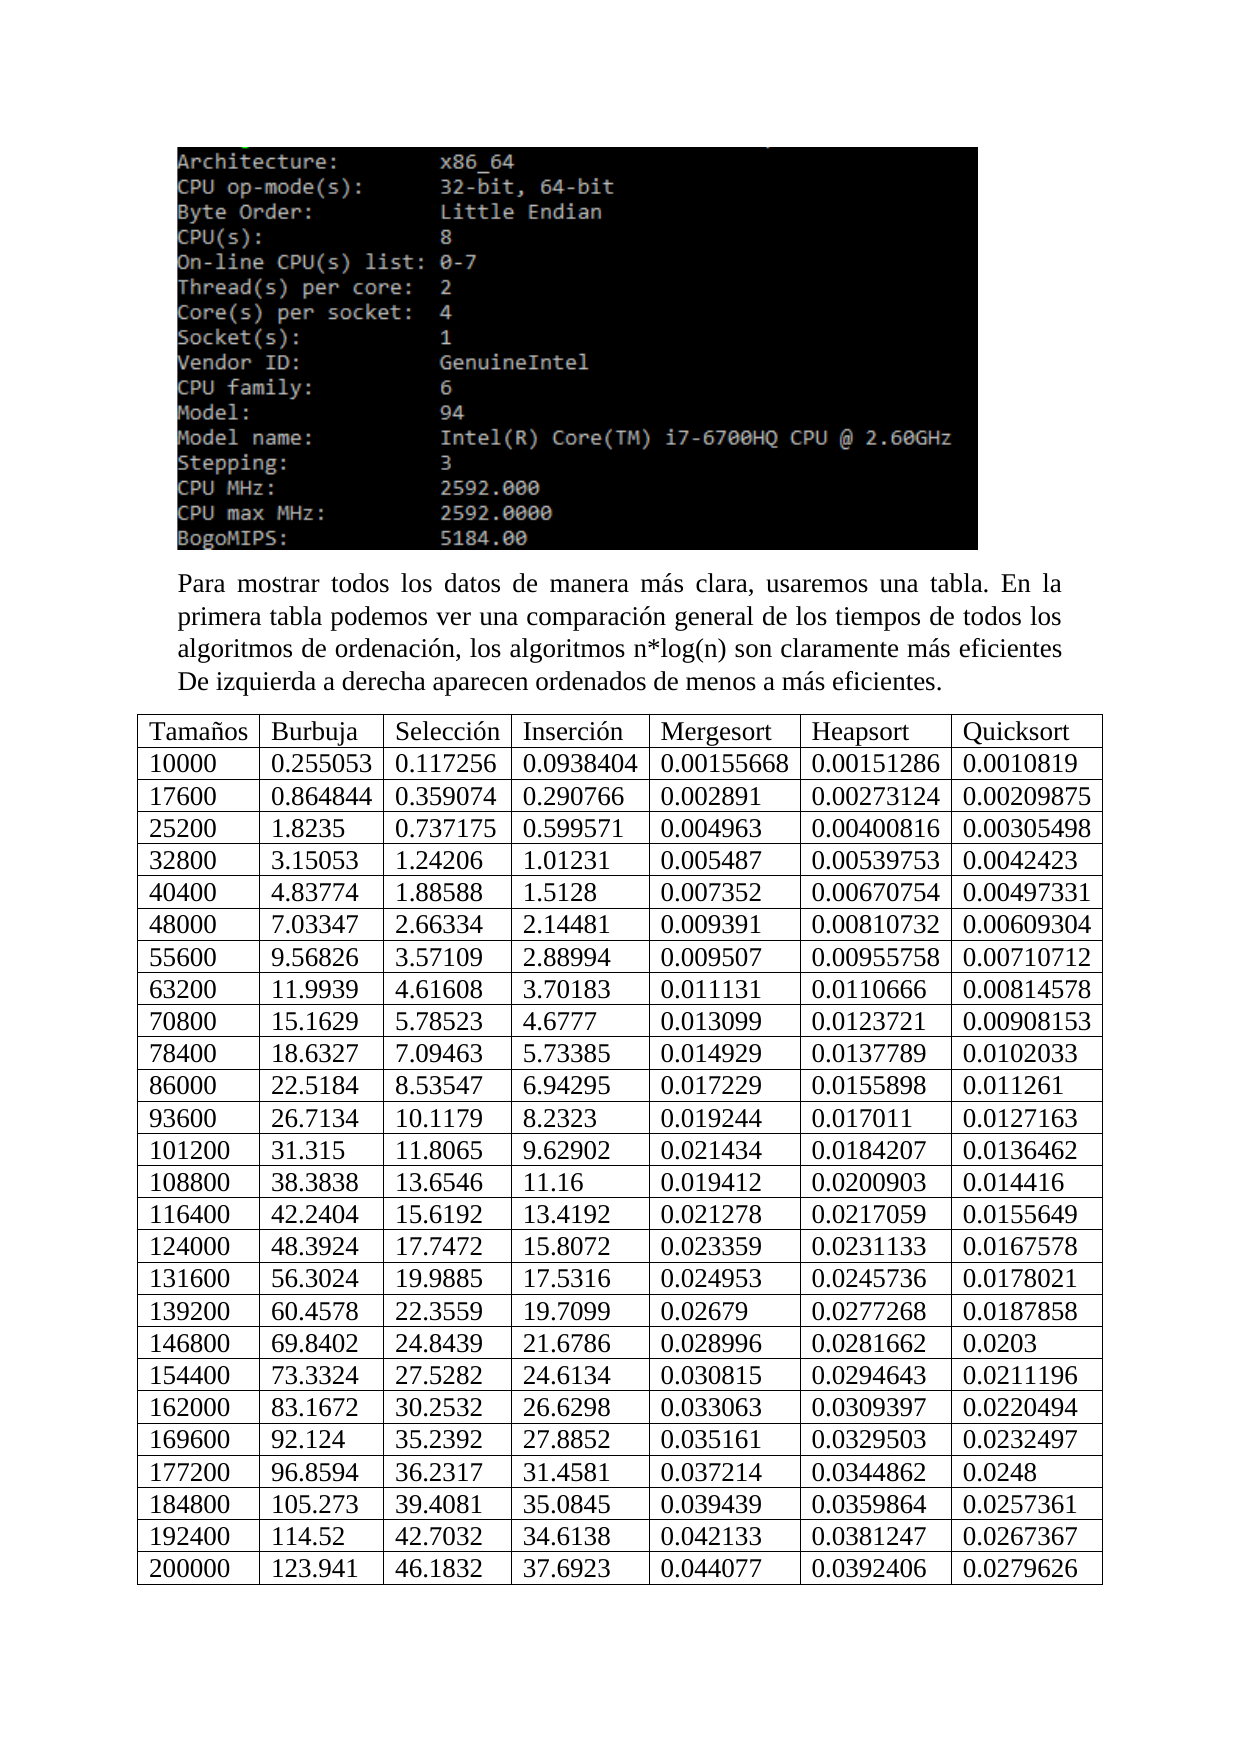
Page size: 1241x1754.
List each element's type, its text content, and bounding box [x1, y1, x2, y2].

table_cell 56.3024 [260, 1263, 383, 1294]
table_cell 1.5128 [512, 876, 649, 907]
table_cell 37.6923 [512, 1552, 649, 1583]
table_cell 22.3559 [384, 1295, 511, 1326]
table_cell 0.033063 [650, 1391, 800, 1422]
table_cell 0.0211196 [952, 1359, 1102, 1390]
table_cell 96.8594 [260, 1456, 383, 1487]
table_cell 31.315 [260, 1134, 383, 1165]
table_cell 0.0155649 [952, 1198, 1102, 1229]
table_cell 0.011261 [952, 1070, 1102, 1101]
table_cell 0.0102033 [952, 1037, 1102, 1068]
table_cell 0.014416 [952, 1166, 1102, 1197]
table_cell 1.88588 [384, 876, 511, 907]
table_cell 131600 [138, 1263, 259, 1294]
table_cell 0.00151286 [801, 748, 951, 779]
table_cell 46.1832 [384, 1552, 511, 1583]
table_cell 0.042133 [650, 1520, 800, 1551]
table_cell 0.0277268 [801, 1295, 951, 1326]
table_cell 0.014929 [650, 1037, 800, 1068]
table_cell 123.941 [260, 1552, 383, 1583]
table_cell 0.017011 [801, 1102, 951, 1133]
table_cell 0.00497331 [952, 876, 1102, 907]
table_cell 0.0123721 [801, 1005, 951, 1036]
table_cell 0.019244 [650, 1102, 800, 1133]
table_cell 7.09463 [384, 1037, 511, 1068]
table_cell 0.0042423 [952, 844, 1102, 875]
table_cell 169600 [138, 1424, 259, 1455]
table_cell 0.009391 [650, 909, 800, 940]
table_cell 4.83774 [260, 876, 383, 907]
table_cell 40400 [138, 876, 259, 907]
table_cell 0.0187858 [952, 1295, 1102, 1326]
table_cell 0.864844 [260, 780, 383, 811]
table_cell 3.57109 [384, 941, 511, 972]
table_cell 10.1179 [384, 1102, 511, 1133]
table_cell 0.0110666 [801, 973, 951, 1004]
table_cell 11.8065 [384, 1134, 511, 1165]
table_cell 0.0329503 [801, 1424, 951, 1455]
table_cell 0.0245736 [801, 1263, 951, 1294]
table_cell 0.0136462 [952, 1134, 1102, 1165]
table_cell 0.0232497 [952, 1424, 1102, 1455]
table_cell 105.273 [260, 1488, 383, 1519]
table_cell 4.6777 [512, 1005, 649, 1036]
table_cell 0.0184207 [801, 1134, 951, 1165]
table_cell 0.00155668 [650, 748, 800, 779]
table_header Heapsort [801, 715, 951, 747]
table_cell 63200 [138, 973, 259, 1004]
table_cell 27.5282 [384, 1359, 511, 1390]
table_cell 2.88994 [512, 941, 649, 972]
table_cell 0.0200903 [801, 1166, 951, 1197]
table_cell 0.019412 [650, 1166, 800, 1197]
table_cell 0.00400816 [801, 812, 951, 843]
table_cell 5.73385 [512, 1037, 649, 1068]
table_cell 0.0309397 [801, 1391, 951, 1422]
table_cell 0.021434 [650, 1134, 800, 1165]
table_cell 0.0359864 [801, 1488, 951, 1519]
table_cell 15.8072 [512, 1230, 649, 1262]
table_cell 8.53547 [384, 1070, 511, 1101]
table_cell 4.61608 [384, 973, 511, 1004]
table_cell 0.599571 [512, 812, 649, 843]
table_cell 0.004963 [650, 812, 800, 843]
table_cell 42.7032 [384, 1520, 511, 1551]
table_cell 26.6298 [512, 1391, 649, 1422]
table_header Burbuja [260, 715, 383, 747]
table_cell 177200 [138, 1456, 259, 1487]
table_cell 5.78523 [384, 1005, 511, 1036]
table_cell 0.00670754 [801, 876, 951, 907]
table_cell 17.5316 [512, 1263, 649, 1294]
table_cell 83.1672 [260, 1391, 383, 1422]
table_cell 0.117256 [384, 748, 511, 779]
table_cell 0.021278 [650, 1198, 800, 1229]
table_cell 162000 [138, 1391, 259, 1422]
table_cell 11.9939 [260, 973, 383, 1004]
table_cell 0.737175 [384, 812, 511, 843]
table_cell 0.0217059 [801, 1198, 951, 1229]
table_cell 34.6138 [512, 1520, 649, 1551]
table_cell 0.0392406 [801, 1552, 951, 1583]
table_cell 0.024953 [650, 1263, 800, 1294]
table_cell 0.0220494 [952, 1391, 1102, 1422]
table_cell 48000 [138, 909, 259, 940]
table_cell 0.0279626 [952, 1552, 1102, 1583]
table_cell 13.4192 [512, 1198, 649, 1229]
table_cell 0.0137789 [801, 1037, 951, 1068]
table_cell 7.03347 [260, 909, 383, 940]
table_cell 116400 [138, 1198, 259, 1229]
table_cell 0.0010819 [952, 748, 1102, 779]
table_cell 35.2392 [384, 1424, 511, 1455]
table_cell 13.6546 [384, 1166, 511, 1197]
table_cell 25200 [138, 812, 259, 843]
table_cell 0.0248 [952, 1456, 1102, 1487]
table_cell 0.00955758 [801, 941, 951, 972]
table_cell 0.0381247 [801, 1520, 951, 1551]
table_cell 0.0267367 [952, 1520, 1102, 1551]
table_cell 18.6327 [260, 1037, 383, 1068]
table_cell 15.1629 [260, 1005, 383, 1036]
table_cell 0.00209875 [952, 780, 1102, 811]
table_cell 24.6134 [512, 1359, 649, 1390]
table_cell 22.5184 [260, 1070, 383, 1101]
table_cell 1.01231 [512, 844, 649, 875]
table_cell 139200 [138, 1295, 259, 1326]
table_cell 0.030815 [650, 1359, 800, 1390]
table_cell 48.3924 [260, 1230, 383, 1262]
table_cell 10000 [138, 748, 259, 779]
table_cell 36.2317 [384, 1456, 511, 1487]
table_cell 0.0294643 [801, 1359, 951, 1390]
table_cell 1.8235 [260, 812, 383, 843]
table_cell 0.0938404 [512, 748, 649, 779]
table_cell 124000 [138, 1230, 259, 1262]
table_cell 2.66334 [384, 909, 511, 940]
table_cell 27.8852 [512, 1424, 649, 1455]
table_cell 0.00710712 [952, 941, 1102, 972]
table_cell 0.017229 [650, 1070, 800, 1101]
table_cell 192400 [138, 1520, 259, 1551]
table_cell 31.4581 [512, 1456, 649, 1487]
table_cell 38.3838 [260, 1166, 383, 1197]
table_cell 0.028996 [650, 1327, 800, 1358]
table_cell 0.00539753 [801, 844, 951, 875]
table_cell 3.70183 [512, 973, 649, 1004]
table_cell 0.037214 [650, 1456, 800, 1487]
table_cell 184800 [138, 1488, 259, 1519]
table_cell 3.15053 [260, 844, 383, 875]
table_cell 0.255053 [260, 748, 383, 779]
table_cell 0.044077 [650, 1552, 800, 1583]
table_header Inserción [512, 715, 649, 747]
table_cell 17.7472 [384, 1230, 511, 1262]
table_cell 93600 [138, 1102, 259, 1133]
table_cell 55600 [138, 941, 259, 972]
table_header Quicksort [952, 715, 1102, 747]
table_cell 19.7099 [512, 1295, 649, 1326]
table_cell 6.94295 [512, 1070, 649, 1101]
table_cell 24.8439 [384, 1327, 511, 1358]
table_header Tamaños [138, 715, 259, 747]
table_cell 146800 [138, 1327, 259, 1358]
table_cell 0.00305498 [952, 812, 1102, 843]
table_cell 2.14481 [512, 909, 649, 940]
table_cell 0.0257361 [952, 1488, 1102, 1519]
table_cell 1.24206 [384, 844, 511, 875]
table_cell 32800 [138, 844, 259, 875]
table_cell 0.0167578 [952, 1230, 1102, 1262]
table_cell 0.290766 [512, 780, 649, 811]
table_cell 9.56826 [260, 941, 383, 972]
table_cell 0.00814578 [952, 973, 1102, 1004]
table_cell 26.7134 [260, 1102, 383, 1133]
table_cell 69.8402 [260, 1327, 383, 1358]
table_cell 101200 [138, 1134, 259, 1165]
table_cell 0.0344862 [801, 1456, 951, 1487]
table_cell 8.2323 [512, 1102, 649, 1133]
table_cell 70800 [138, 1005, 259, 1036]
table_cell 0.011131 [650, 973, 800, 1004]
table_cell 60.4578 [260, 1295, 383, 1326]
table_cell 0.009507 [650, 941, 800, 972]
table_cell 92.124 [260, 1424, 383, 1455]
table_cell 0.0127163 [952, 1102, 1102, 1133]
table_cell 0.0231133 [801, 1230, 951, 1262]
table_cell 0.013099 [650, 1005, 800, 1036]
table_cell 86000 [138, 1070, 259, 1101]
table_cell 15.6192 [384, 1198, 511, 1229]
text Para mostrar todos los datos de manera más clara, usaremos una tabla. En la primera tabla podemos ver una comparación general de los tiempos de todos los algoritmos de ordenación, los algoritmos n*log(n) son claramente más eficientes De izquierda a derecha aparecen ordenados de menos a más eficientes. [177, 567, 1063, 696]
table_cell 108800 [138, 1166, 259, 1197]
table_cell 0.039439 [650, 1488, 800, 1519]
table_cell 0.00810732 [801, 909, 951, 940]
table_cell 0.005487 [650, 844, 800, 875]
table_cell 11.16 [512, 1166, 649, 1197]
table_cell 0.002891 [650, 780, 800, 811]
table_header Mergesort [650, 715, 800, 747]
table_cell 0.007352 [650, 876, 800, 907]
table_cell 0.0178021 [952, 1263, 1102, 1294]
table_cell 0.0281662 [801, 1327, 951, 1358]
table_cell 114.52 [260, 1520, 383, 1551]
table_cell 0.035161 [650, 1424, 800, 1455]
table_cell 9.62902 [512, 1134, 649, 1165]
table_cell 78400 [138, 1037, 259, 1068]
table_cell 154400 [138, 1359, 259, 1390]
table_cell 200000 [138, 1552, 259, 1583]
table_cell 35.0845 [512, 1488, 649, 1519]
table_cell 30.2532 [384, 1391, 511, 1422]
table_cell 0.02679 [650, 1295, 800, 1326]
table_cell 17600 [138, 780, 259, 811]
table_cell 0.00908153 [952, 1005, 1102, 1036]
table_cell 0.00273124 [801, 780, 951, 811]
table_cell 21.6786 [512, 1327, 649, 1358]
table_cell 39.4081 [384, 1488, 511, 1519]
table_cell 0.0155898 [801, 1070, 951, 1101]
table_cell 42.2404 [260, 1198, 383, 1229]
table_cell 73.3324 [260, 1359, 383, 1390]
table_cell 0.023359 [650, 1230, 800, 1262]
table_cell 0.00609304 [952, 909, 1102, 940]
table_cell 19.9885 [384, 1263, 511, 1294]
table_cell 0.0203 [952, 1327, 1102, 1358]
table_cell 0.359074 [384, 780, 511, 811]
table_header Selección [384, 715, 511, 747]
